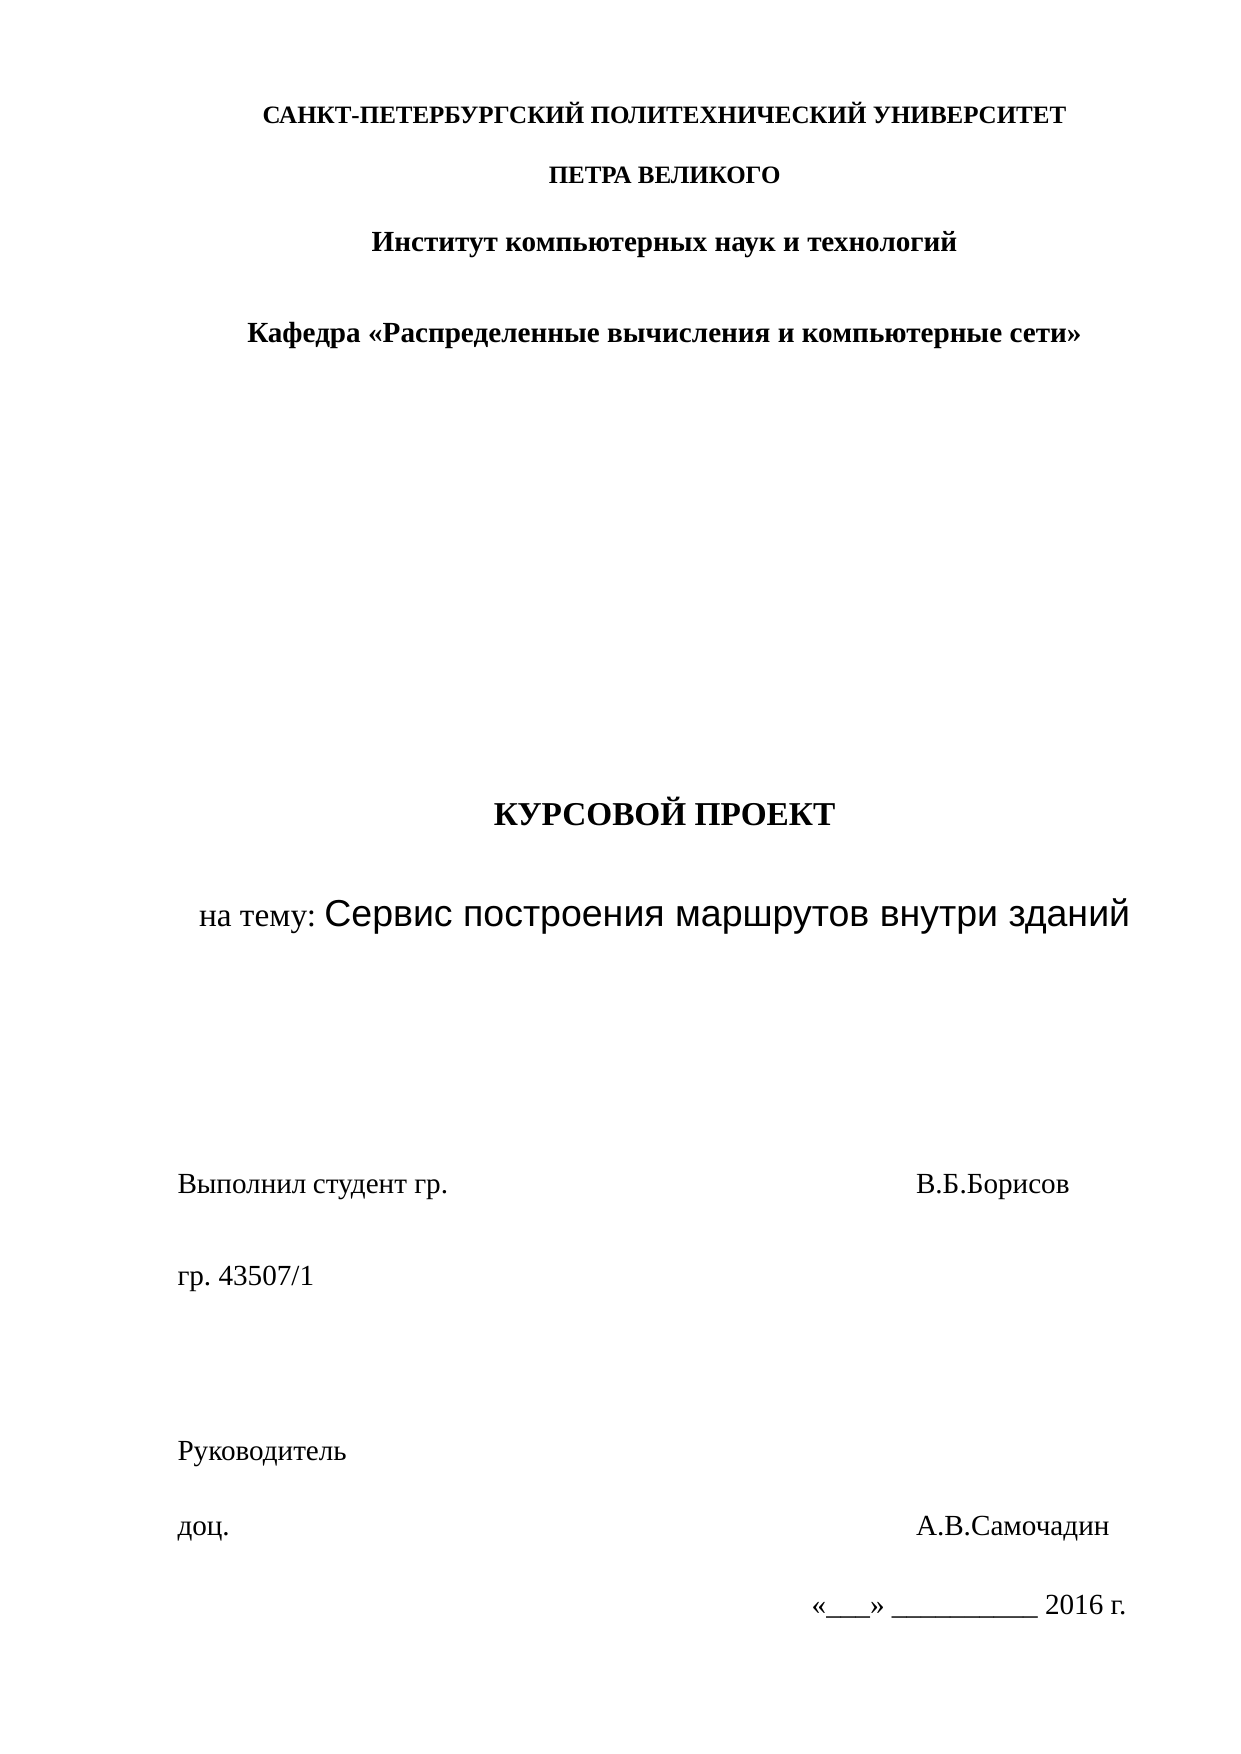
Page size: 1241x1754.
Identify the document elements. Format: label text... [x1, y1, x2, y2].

text САНКТ-ПЕТЕРБУРГСКИЙ ПОЛИТЕХНИЧЕСКИЙ УНИВЕРСИТЕТ [177, 100, 1152, 129]
text «___» __________ 2016 г. [811, 1587, 1152, 1621]
text Кафедра «Распределенные вычисления и компьютерные сети» [177, 316, 1152, 349]
text Выполнил студент гр. В.Б.Борисов [177, 1166, 1152, 1200]
text ПЕТРА ВЕЛИКОГО [177, 160, 1152, 188]
text Руководитель [177, 1433, 1152, 1467]
text КУРСОВОЙ ПРОЕКТ [177, 794, 1152, 832]
text Институт компьютерных наук и технологий [177, 224, 1152, 257]
text гр. 43507/1 [177, 1258, 1152, 1292]
text на тему: Сервис построения маршрутов внутри зданий [177, 891, 1152, 934]
text доц. А.В.Самочадин [177, 1508, 1152, 1542]
